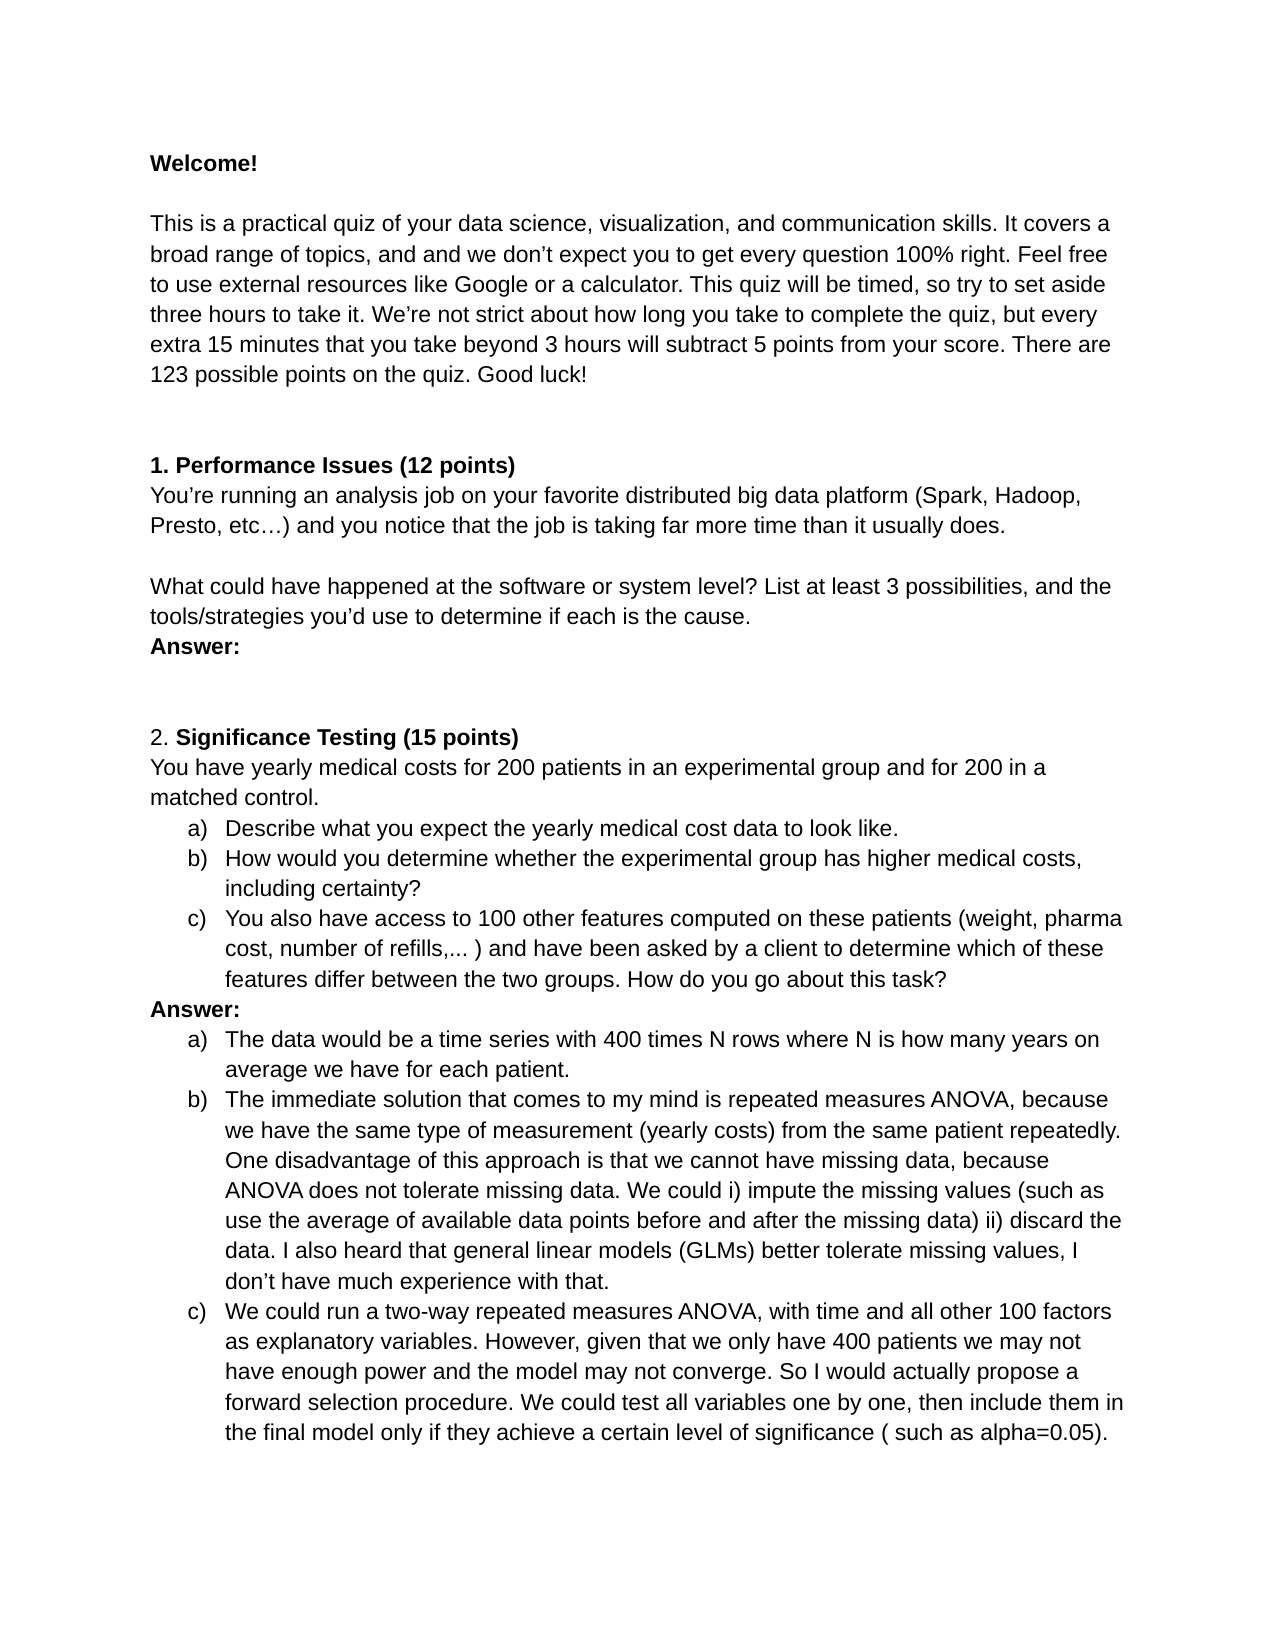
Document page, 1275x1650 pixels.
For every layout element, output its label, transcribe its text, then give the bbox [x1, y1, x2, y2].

text 2. Significance Testing (15 points) [150, 724, 1125, 750]
list Describe what you expect the yearly medical cost data to look like. [187, 814, 1125, 841]
text You have yearly medical costs for 200 patients in an experimental group and for 200 in a matched control. [150, 754, 1125, 811]
text You’re running an analysis job on your favorite distributed big data platform (Spark, Hadoop, Presto, etc…) and you notice that the job is taking far more time than it usually does. [150, 482, 1125, 539]
list The immediate solution that comes to my mind is repeated measures ANOVA, because we have the same type of measurement (yearly costs) from the same patient repeatedly. One disadvantage of this approach is that we cannot have missing data, because ANOVA does not tolerate missing data. We could i) impute the missing values (such as use the average of available data points before and after the missing data) ii) discard the data. I also heard that general linear models (GLMs) better tolerate missing values, I don’t have much experience with that. [187, 1086, 1125, 1294]
list How would you determine whether the experimental group has higher medical costs, including certainty? [187, 845, 1125, 901]
text Welcome! [150, 150, 1125, 176]
text 1. Performance Issues (12 points) [150, 452, 1125, 478]
list You also have access to 100 other features computed on these patients (weight, pharma cost, number of refills,... ) and have been asked by a client to determine which of these features differ between the two groups. How do you go about this task? [187, 905, 1125, 992]
list We could run a two-way repeated measures ANOVA, with time and all other 100 factors as explanatory variables. However, given that we only have 400 patients we may not have enough power and the model may not converge. So I would actually propose a forward selection procedure. We could test all variables one by one, then include them in the final model only if they achieve a certain level of significance ( such as alpha=0.05). [187, 1298, 1125, 1445]
text This is a practical quiz of your data science, visualization, and communication skills. It covers a broad range of topics, and and we don’t expect you to get every question 100% right. Feel free to use external resources like Google or a calculator. This quiz will be timed, so try to set aside three hours to take it. We’re not strict about how long you take to complete the quiz, but every extra 15 minutes that you take beyond 3 hours will subtract 5 points from your score. There are 123 possible points on the quiz. Good luck! [150, 210, 1125, 388]
text Answer: [150, 996, 1125, 1022]
text What could have happened at the software or system level? List at least 3 possibilities, and the tools/strategies you’d use to determine if each is the cause. [150, 573, 1125, 629]
text Answer: [150, 633, 1125, 660]
list The data would be a time series with 400 times N rows where N is how many years on average we have for each patient. [187, 1026, 1125, 1083]
